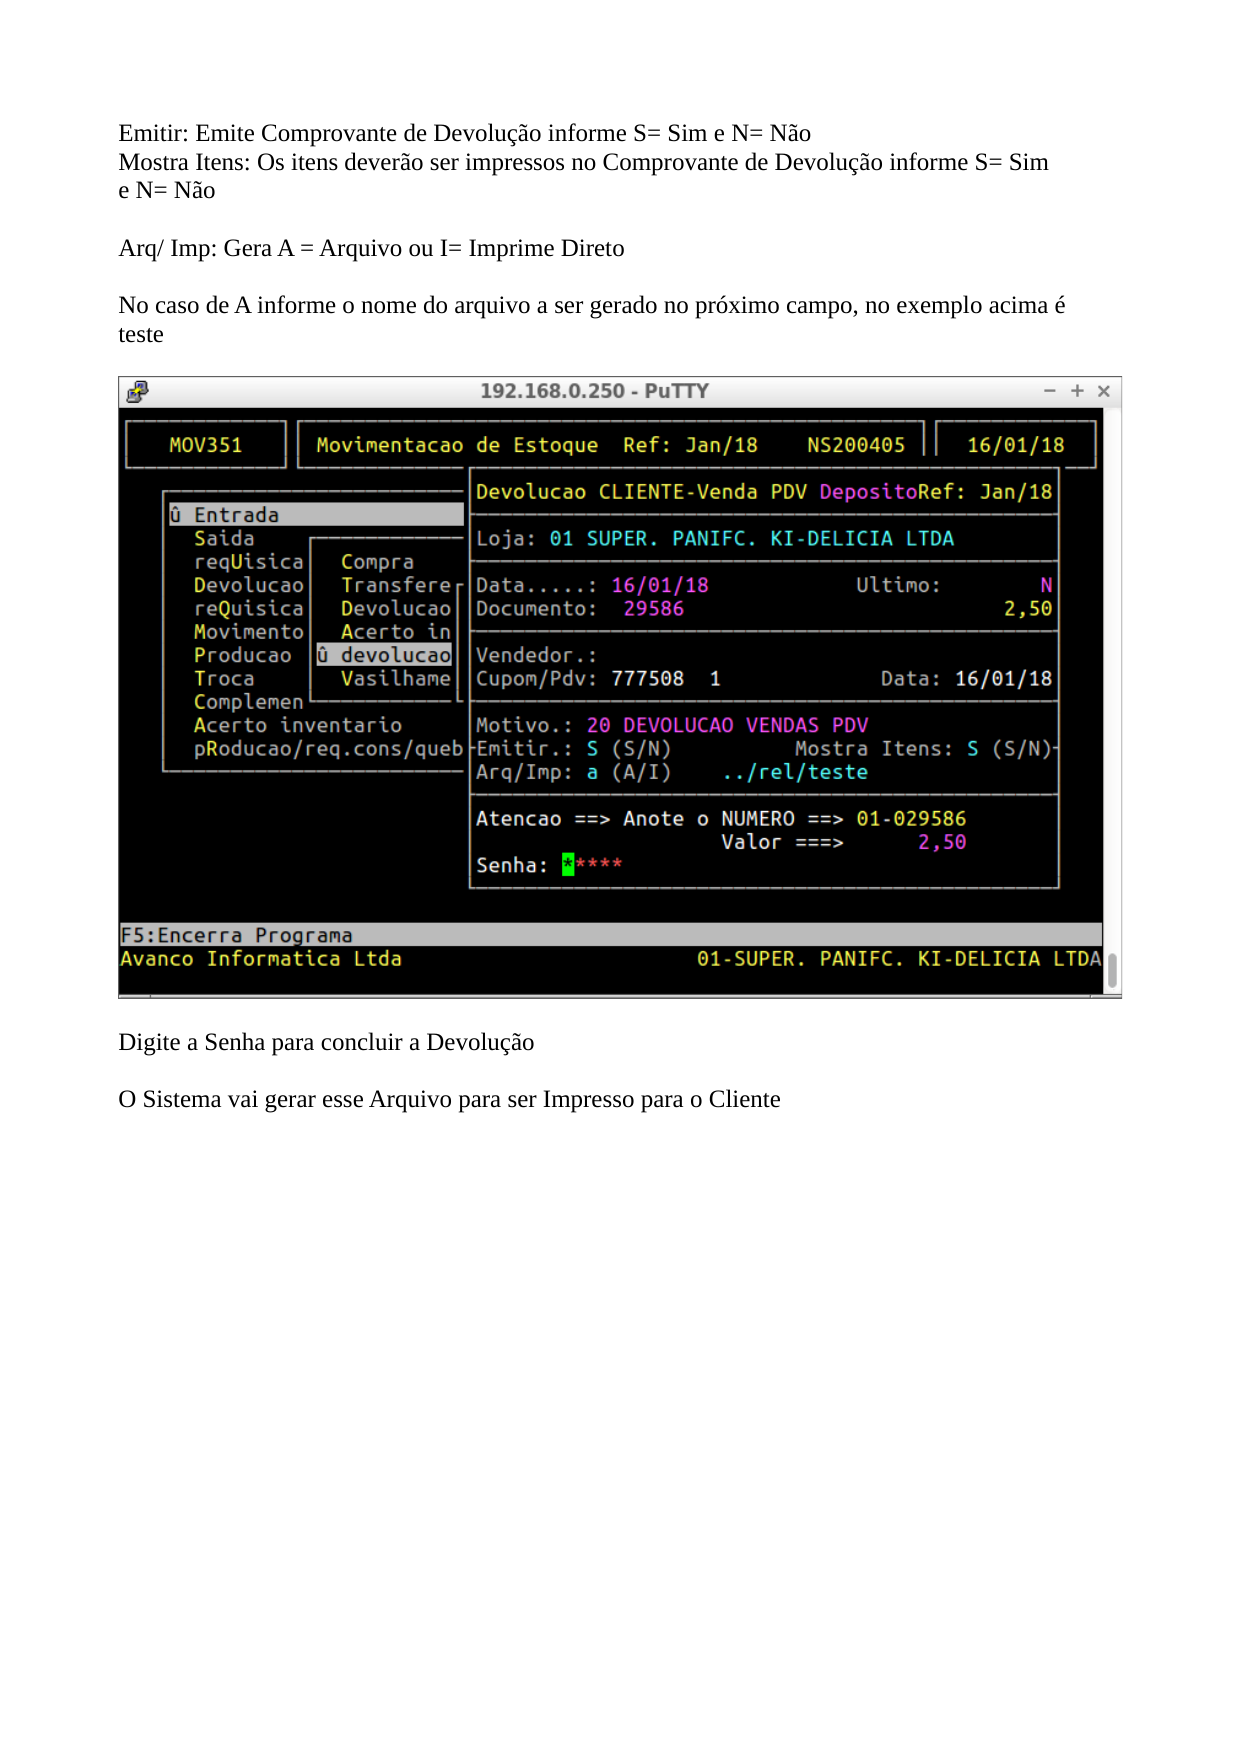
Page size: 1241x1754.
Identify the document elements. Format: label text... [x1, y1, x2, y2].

picture [118, 376, 1123, 999]
text teste [118, 319, 1122, 348]
text e N= Não [118, 176, 1122, 204]
text O Sistema vai gerar esse Arquivo para ser Impresso para o Cliente [118, 1084, 1122, 1113]
text Arq/ Imp: Gera A = Arquivo ou I= Imprime Direto [118, 233, 1122, 262]
text Emitir: Emite Comprovante de Devolução informe S= Sim e N= Não [118, 118, 1122, 147]
text No caso de A informe o nome do arquivo a ser gerado no próximo campo, no exemplo acima é [118, 291, 1122, 319]
text Digite a Senha para concluir a Devolução [118, 1027, 1122, 1056]
text Mostra Itens: Os itens deverão ser impressos no Comprovante de Devolução informe S= Sim [118, 147, 1122, 176]
